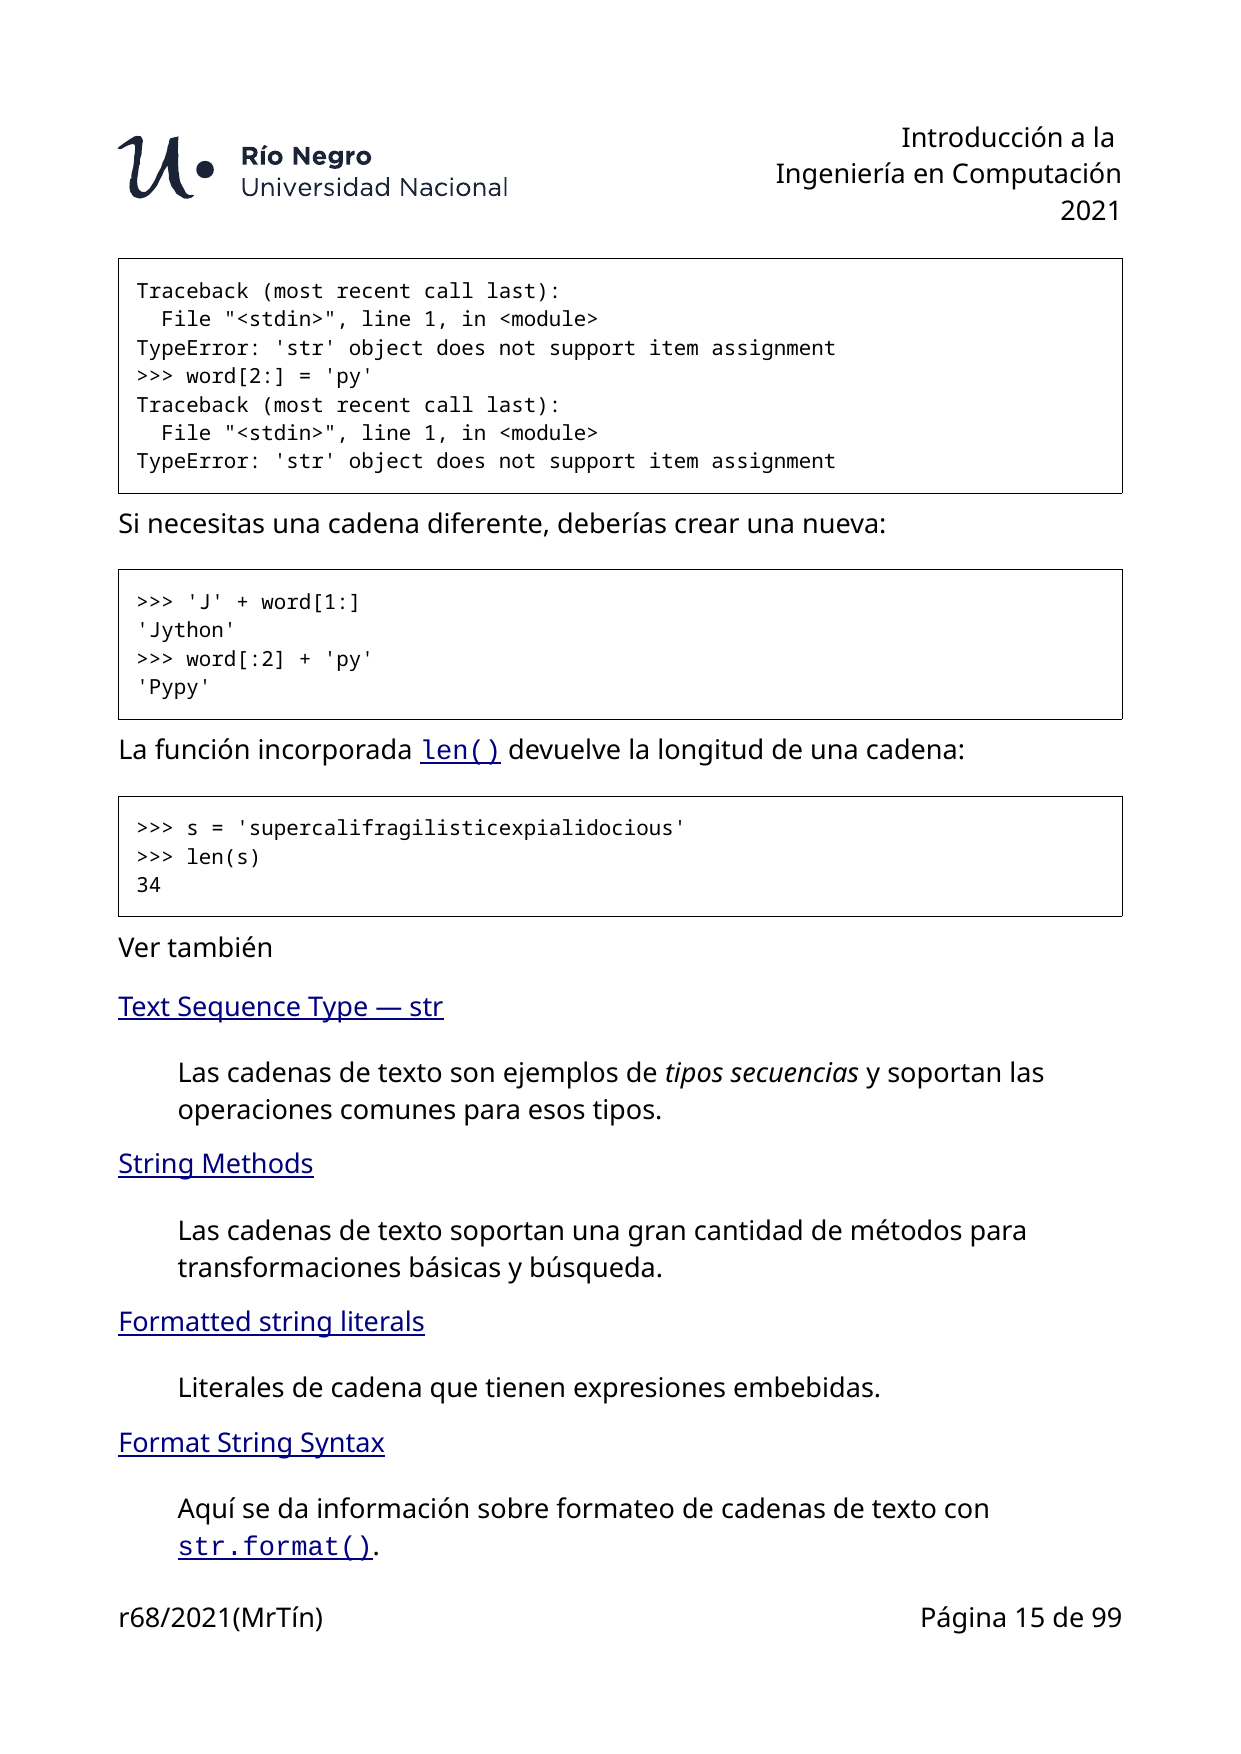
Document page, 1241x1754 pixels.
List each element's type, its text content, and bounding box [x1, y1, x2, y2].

text 34 [119, 852, 1122, 916]
text File "<stdin>", line 1, in <module> [119, 400, 1122, 429]
subtitle Formatted string literals [118, 1303, 1122, 1339]
text 'Pypy' [119, 655, 1122, 719]
text Si necesitas una cadena diferente, deberías crear una nueva: [118, 505, 1122, 542]
list Las cadenas de texto soportan una gran cantidad de métodos para transformaciones básicas y búsqueda. [177, 1211, 1122, 1285]
text File "<stdin>", line 1, in <module> [119, 287, 1122, 315]
text La función incorporada len() devuelve la longitud de una cadena: [118, 731, 1122, 768]
text >>> len(s) [119, 824, 1122, 852]
subtitle Format String Syntax [118, 1423, 1122, 1460]
text 'Jython' [119, 598, 1122, 626]
text TypeError: 'str' object does not support item assignment [119, 315, 1122, 343]
text >>> word[2:] = 'py' [119, 343, 1122, 372]
text TypeError: 'str' object does not support item assignment [119, 429, 1122, 493]
text Ver también [118, 928, 1122, 965]
text Traceback (most recent call last): [119, 372, 1122, 400]
text Traceback (most recent call last): [119, 259, 1122, 287]
list Aquí se da información sobre formateo de cadenas de texto con str.format(). [177, 1490, 1122, 1564]
text >>> s = 'supercalifragilisticexpialidocious' [119, 797, 1122, 824]
subtitle Text Sequence Type — str [118, 987, 1122, 1024]
text >>> word[:2] + 'py' [119, 626, 1122, 655]
list Las cadenas de texto son ejemplos de tipos secuencias y soportan las operaciones comunes para esos tipos. [177, 1053, 1122, 1127]
subtitle String Methods [118, 1145, 1122, 1182]
text >>> 'J' + word[1:] [119, 570, 1122, 598]
list Literales de cadena que tienen expresiones embebidas. [177, 1369, 1122, 1406]
